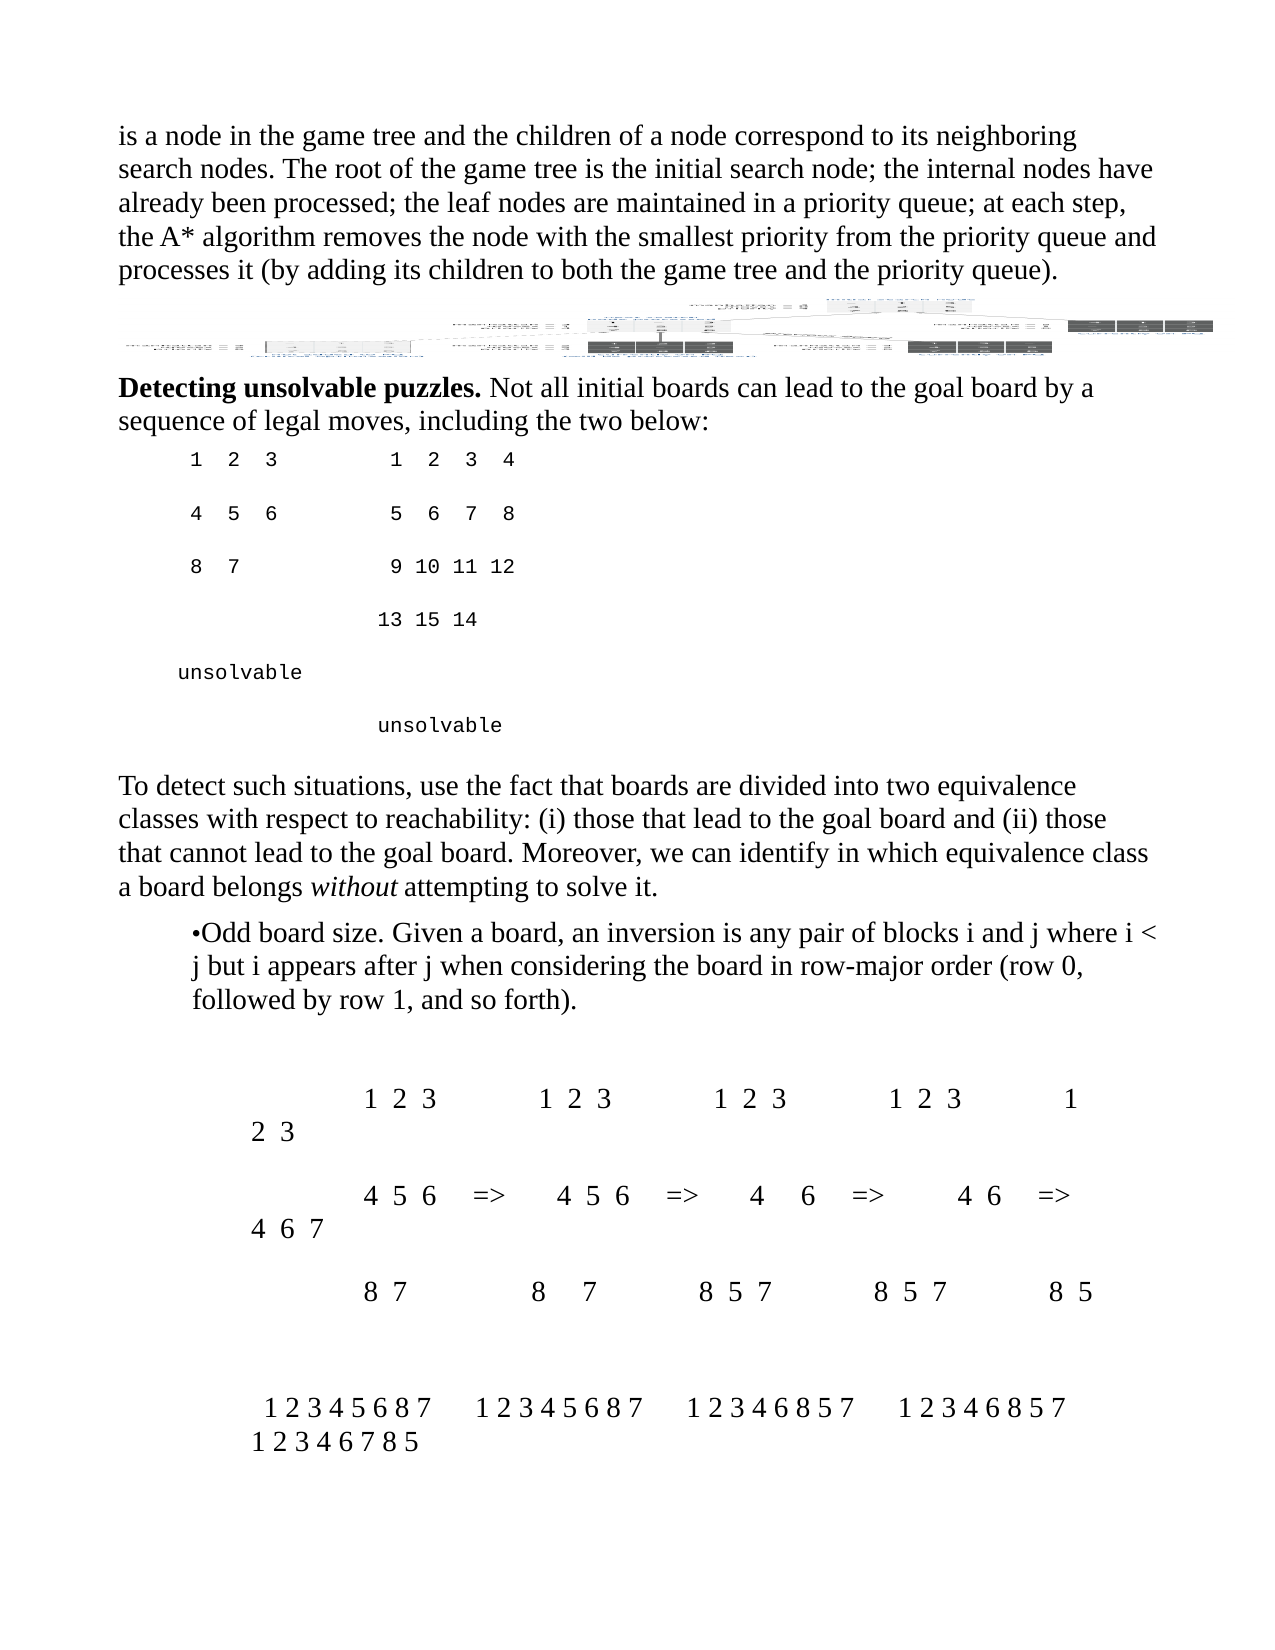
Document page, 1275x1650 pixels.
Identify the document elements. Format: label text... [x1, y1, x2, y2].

text 1 2 3 1 2 3 4 [177, 449, 1098, 473]
list Odd board size. Given a board, an inversion is any pair of blocks i and j where i < j but i appears after j when considering the board in row-major order (row 0, followed by row 1, and so forth). [118, 915, 1157, 1015]
text is a node in the game tree and the children of a node correspond to its neighboring search nodes. The root of the game tree is the initial search node; the internal nodes have already been processed; the leaf nodes are maintained in a priority queue; at each step, the A* algorithm removes the node with the smallest priority from the priority queue and processes it (by adding its children to both the game tree and the priority queue). [118, 118, 1157, 286]
text Detecting unsolvable puzzles. Not all initial boards can lead to the goal board by a sequence of legal moves, including the two below: [118, 370, 1157, 437]
text 8 7 9 10 11 12 [177, 556, 1098, 579]
text To detect such situations, use the fact that boards are divided into two equivalence classes with respect to reachability: (i) those that lead to the goal board and (ii) those that cannot lead to the goal board. Moreover, we can identify in which equivalence class a board belongs without attempting to solve it. [118, 768, 1157, 902]
text 13 15 14 [177, 609, 1098, 632]
text 4 5 6 5 6 7 8 [177, 502, 1098, 526]
text unsolvable [177, 715, 1098, 739]
list 8 7 8 7 8 5 7 8 5 7 8 5 [177, 1274, 1098, 1308]
text unsolvable [177, 662, 1098, 686]
picture [118, 298, 1236, 358]
list 1 2 3 4 5 6 8 7 1 2 3 4 5 6 8 7 1 2 3 4 6 8 5 7 1 2 3 4 6 8 5 7 1 2 3 4 6 7 8 5 [177, 1390, 1098, 1457]
list 1 2 3 1 2 3 1 2 3 1 2 3 1 2 3 [177, 1081, 1098, 1148]
list 4 5 6 => 4 5 6 => 4 6 => 4 6 => 4 6 7 [177, 1178, 1098, 1245]
